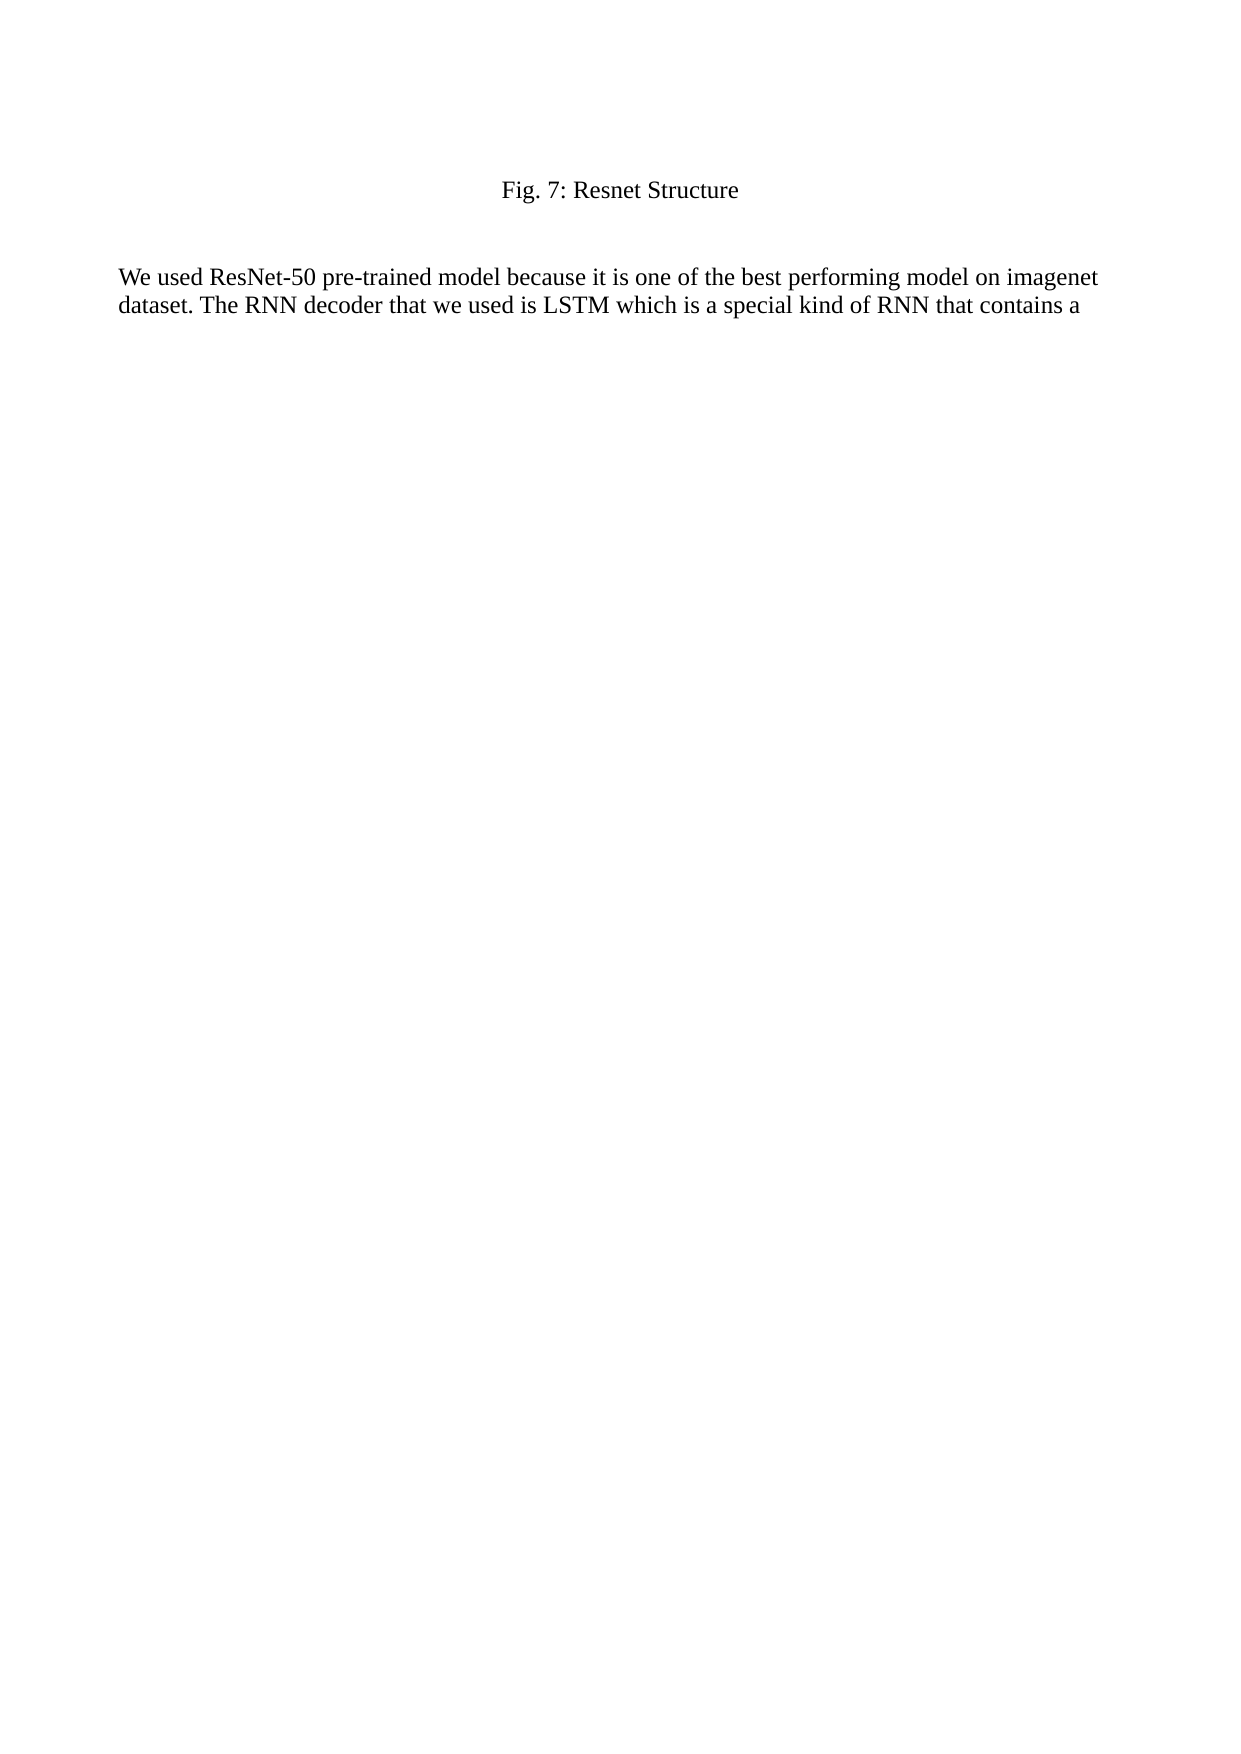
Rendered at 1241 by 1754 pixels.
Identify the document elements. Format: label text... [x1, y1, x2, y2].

text We used ResNet-50 pre-trained model because it is one of the best performing model on imagenet dataset. The RNN decoder that we used is LSTM which is a special kind of RNN that contains a [118, 262, 1122, 319]
text Fig. 7: Resnet Structure [118, 176, 1122, 204]
